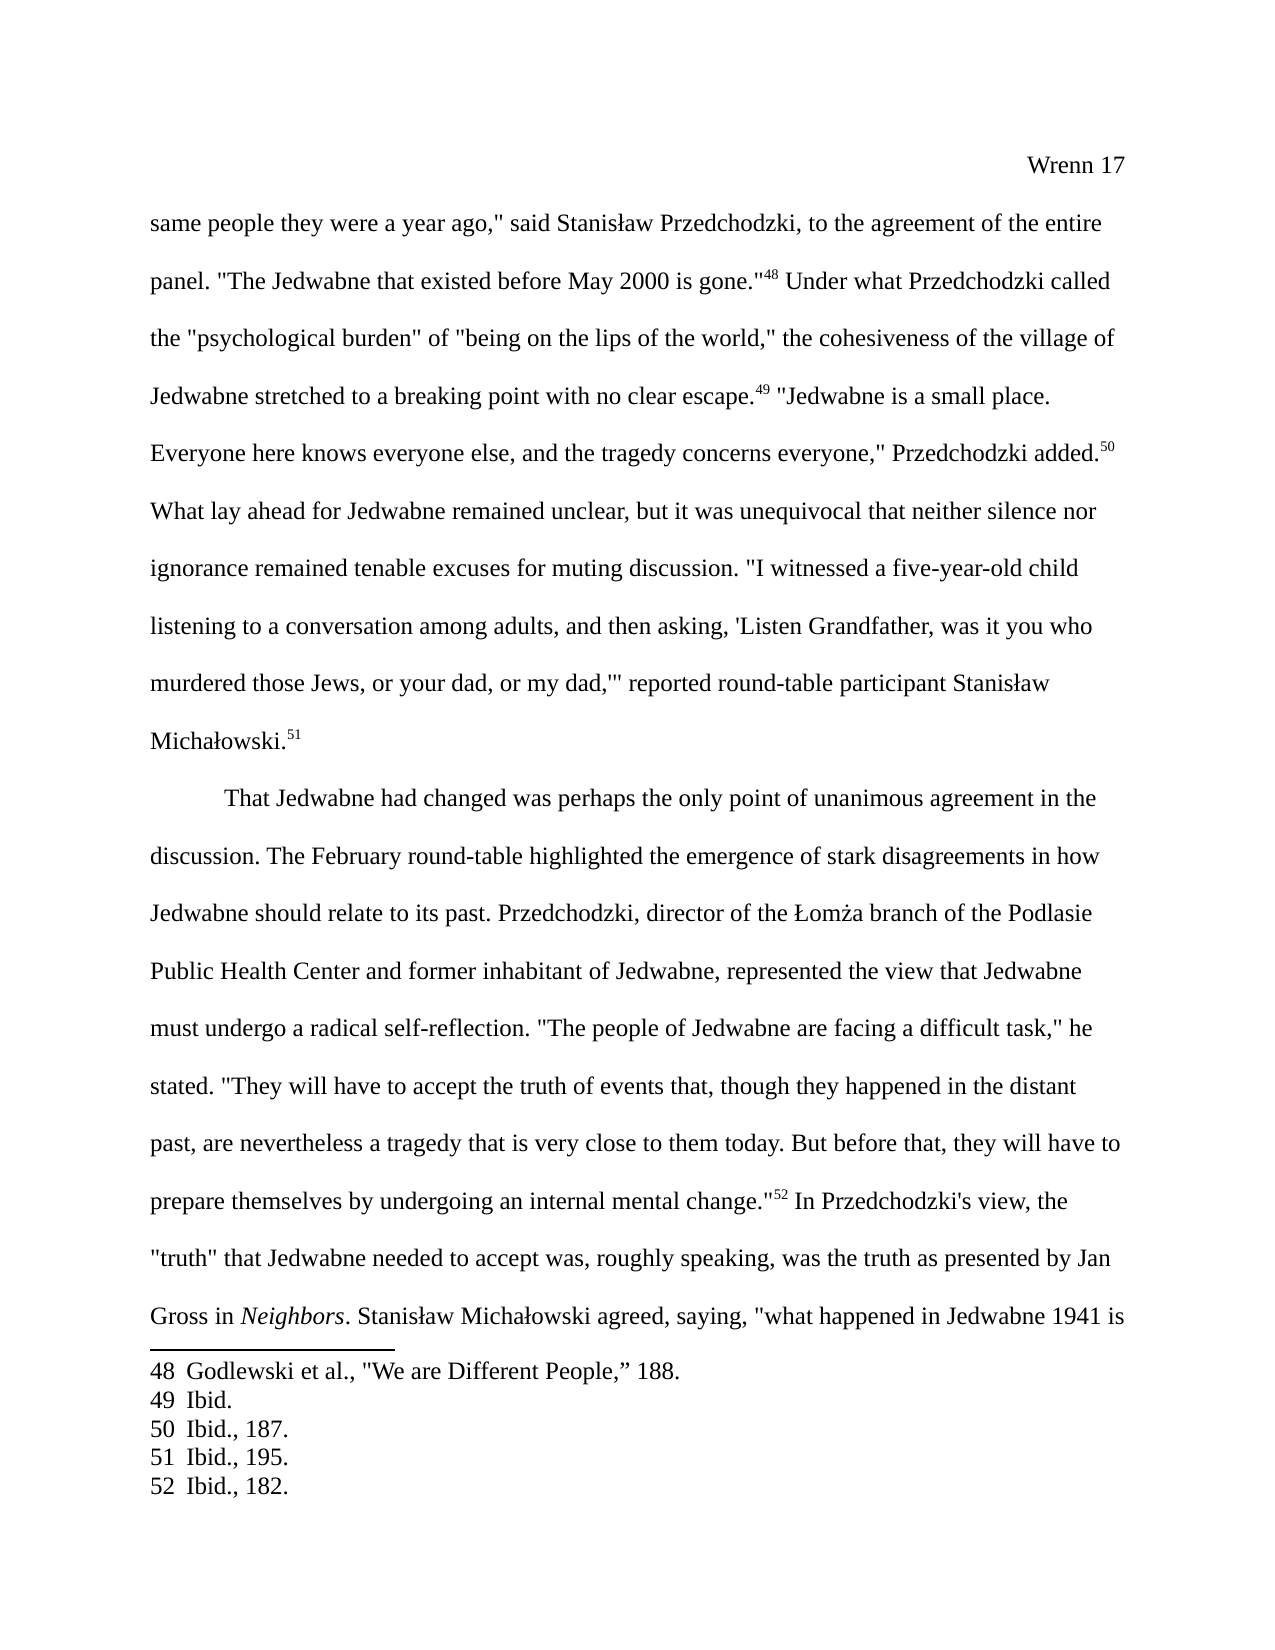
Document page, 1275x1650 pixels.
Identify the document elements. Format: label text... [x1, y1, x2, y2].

text That Jedwabne had changed was perhaps the only point of unanimous agreement in the discussion. The February round-table highlighted the emergence of stark disagreements in how Jedwabne should relate to its past. Przedchodzki, director of the Łomża branch of the Podlasie Public Health Center and former inhabitant of Jedwabne, represented the view that Jedwabne must undergo a radical self-reflection. "The people of Jedwabne are facing a difficult task," he stated. "They will have to accept the truth of events that, though they happened in the distant past, are nevertheless a tragedy that is very close to them today. But before that, they will have to prepare themselves by undergoing an internal mental change." In Przedchodzki's view, the "truth" that Jedwabne needed to accept was, roughly speaking, was the truth as presented by Jan Gross in Neighbors. Stanisław Michałowski agreed, saying, "what happened in Jedwabne 1941 is [150, 783, 1125, 1329]
text Ibid., 195. [150, 1442, 1125, 1471]
text Ibid. [150, 1385, 1125, 1414]
text Ibid., 182. [150, 1471, 1125, 1500]
text same people they were a year ago," said Stanisław Przedchodzki, to the agreement of the entire panel. "The Jedwabne that existed before May 2000 is gone." Under what Przedchodzki called the "psychological burden" of "being on the lips of the world," the cohesiveness of the village of Jedwabne stretched to a breaking point with no clear escape. "Jedwabne is a small place. Everyone here knows everyone else, and the tragedy concerns everyone," Przedchodzki added. What lay ahead for Jedwabne remained unclear, but it was unequivocal that neither silence nor ignorance remained tenable excuses for muting discussion. "I witnessed a five-year-old child listening to a conversation among adults, and then asking, 'Listen Grandfather, was it you who murdered those Jews, or your dad, or my dad,'" reported round-table participant Stanisław Michałowski. [150, 208, 1125, 754]
text Ibid., 187. [150, 1414, 1125, 1442]
text Godlewski et al., "We are Different People,” 188. [150, 1356, 1125, 1385]
